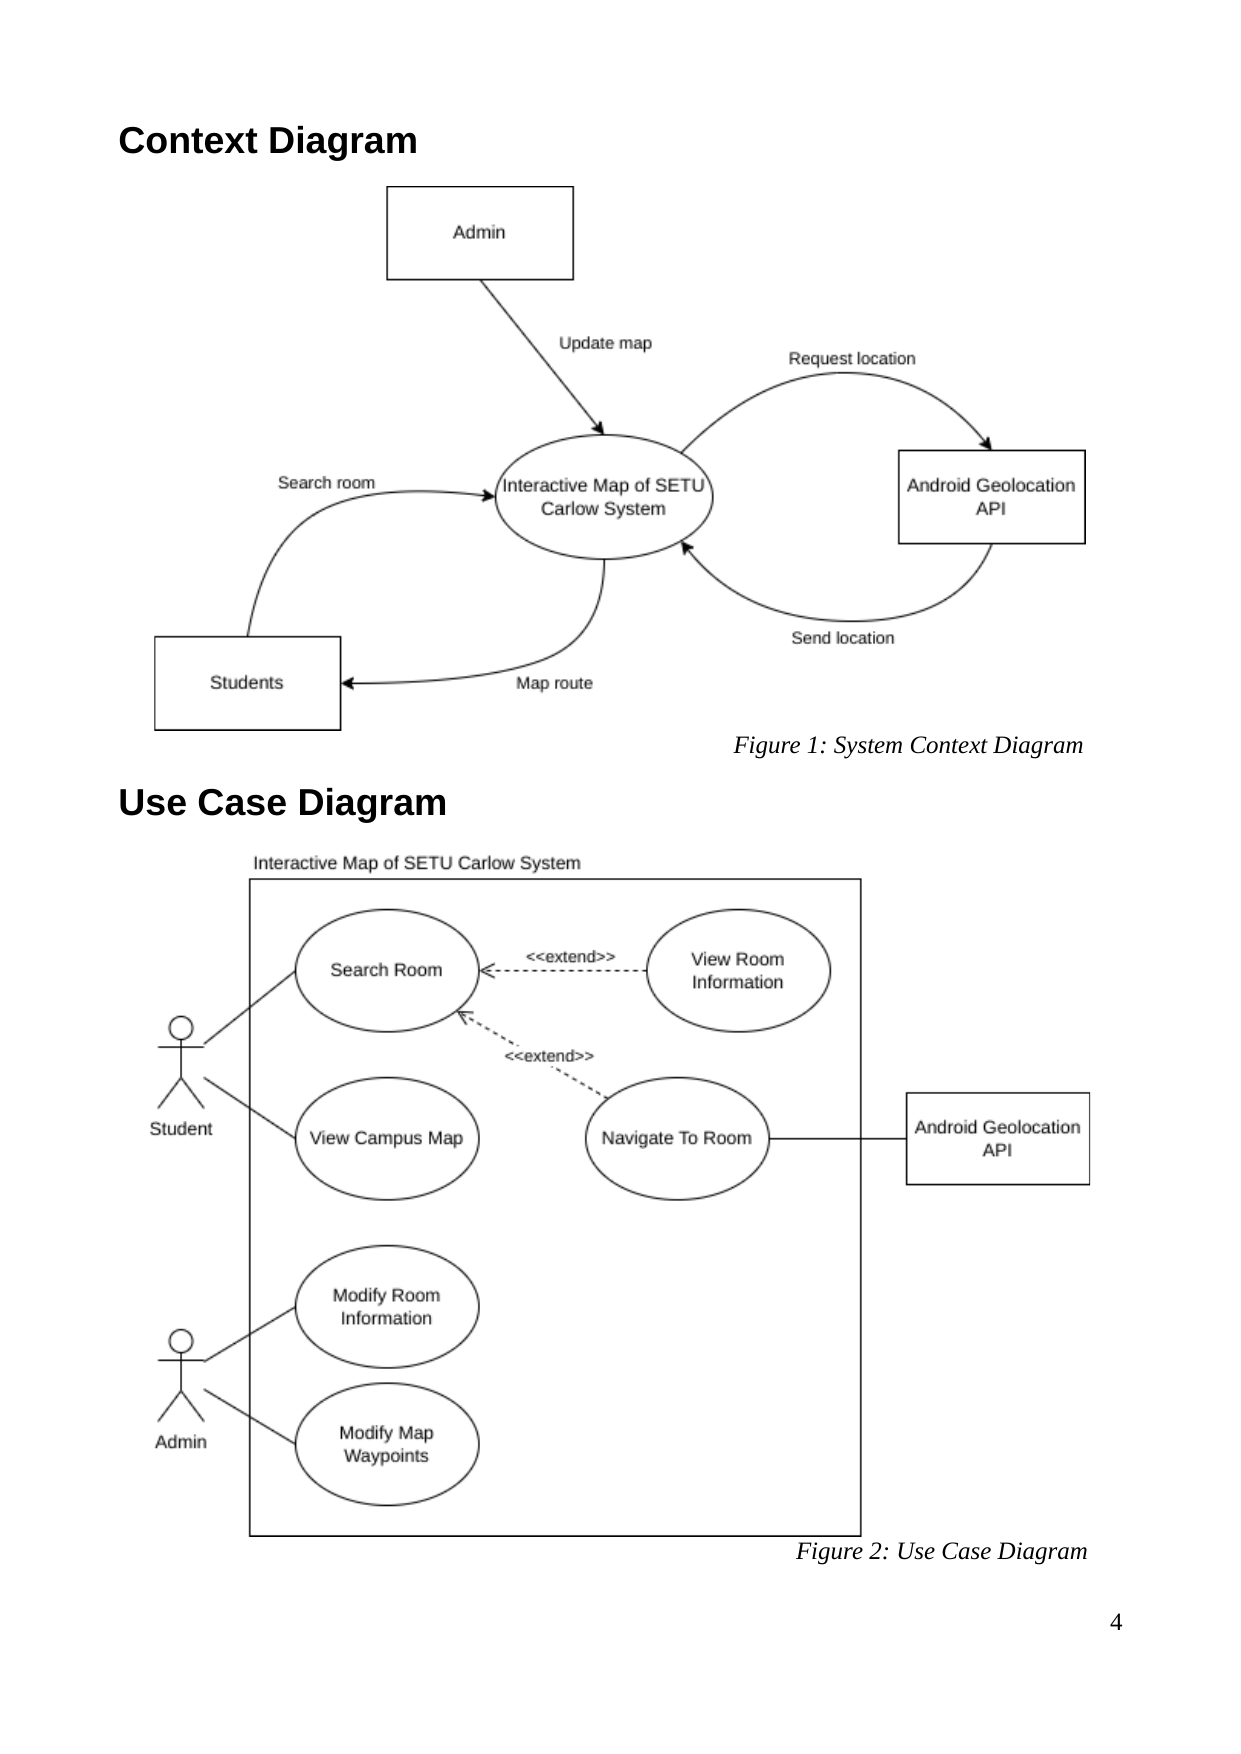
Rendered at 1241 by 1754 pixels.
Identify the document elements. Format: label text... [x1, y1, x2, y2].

subtitle [154, 174, 1086, 186]
subtitle Use Case Diagram [118, 199, 1122, 823]
picture [154, 186, 1086, 731]
text Figure 2: Use Case Diagram [150, 1537, 1090, 1565]
picture [150, 848, 1091, 1537]
subtitle Context Diagram [118, 118, 1122, 161]
text Figure 1: System Context Diagram [154, 731, 1086, 759]
